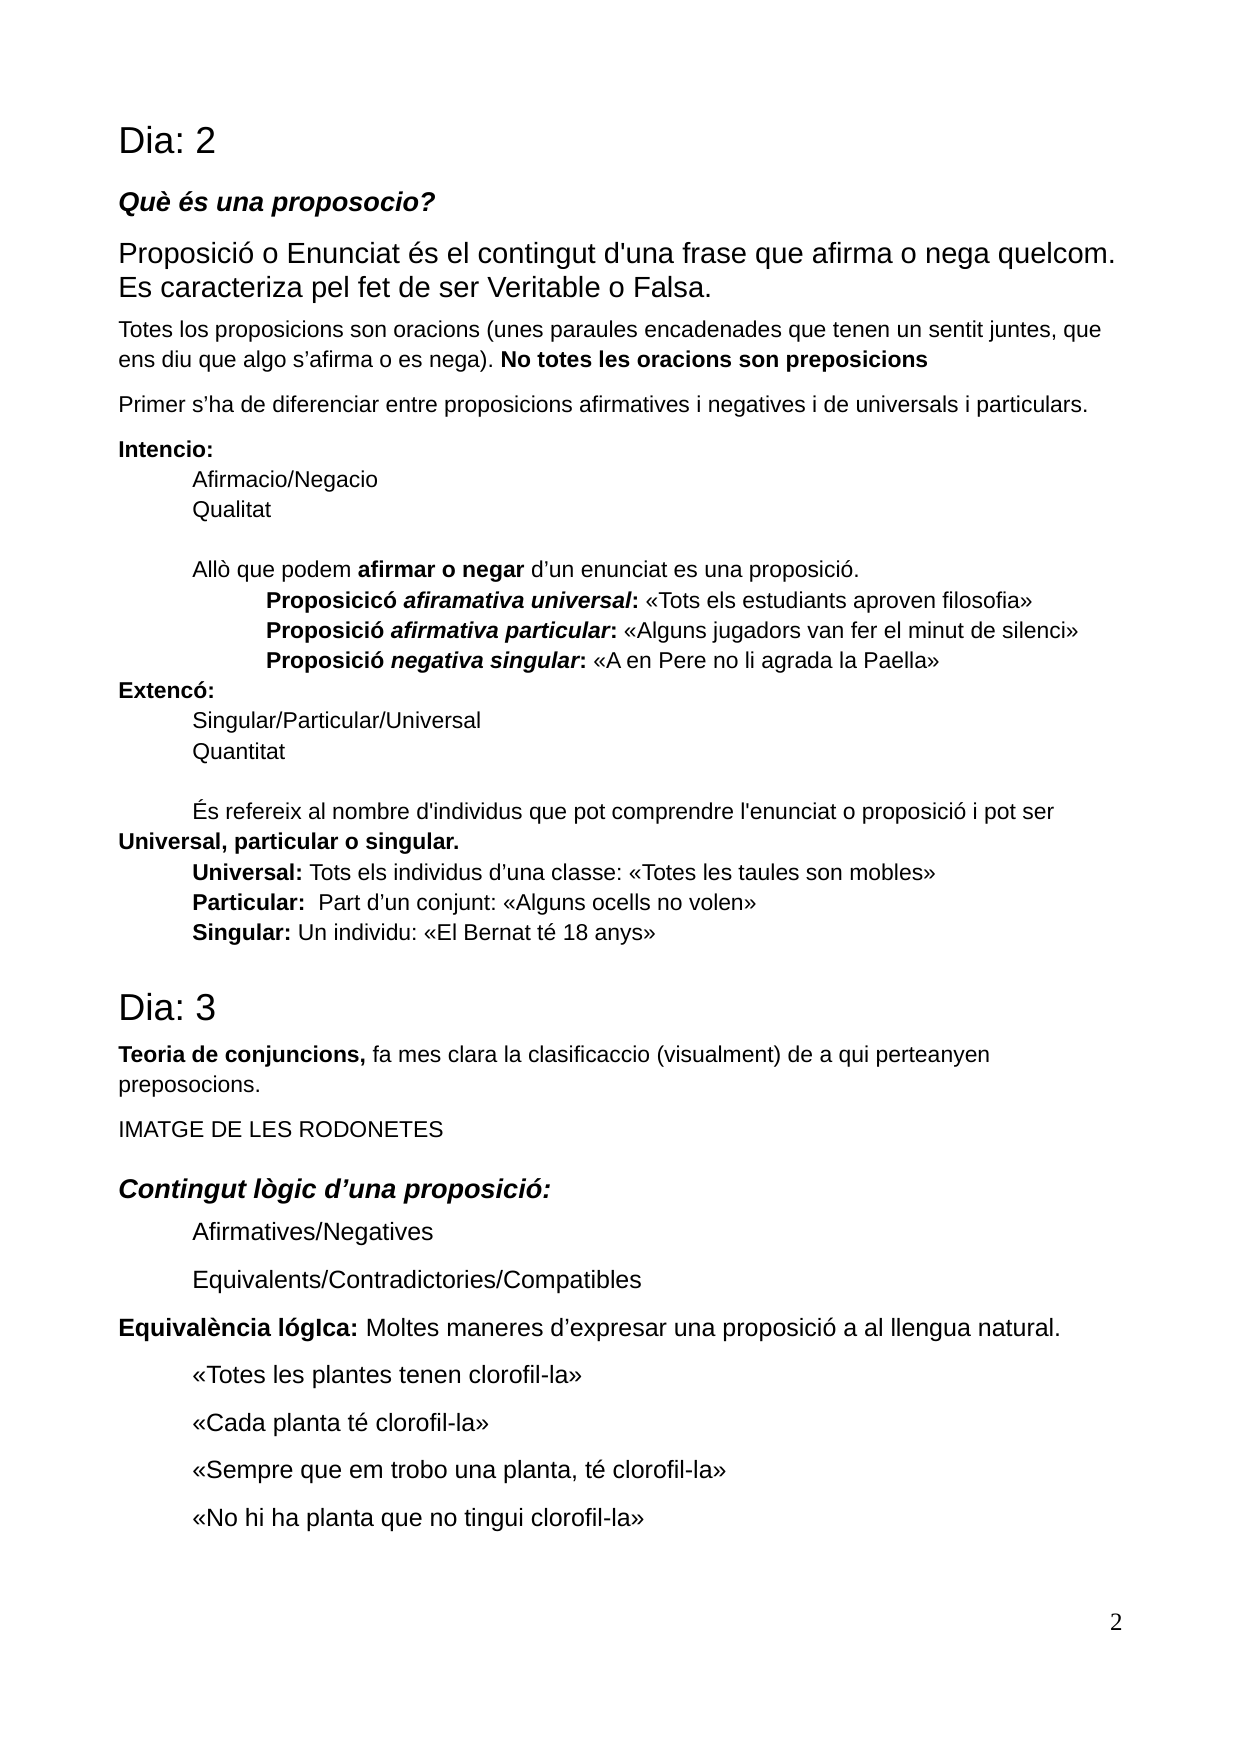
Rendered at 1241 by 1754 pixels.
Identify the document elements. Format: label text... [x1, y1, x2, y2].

subtitle Dia: 2 [118, 118, 1122, 161]
text «No hi ha planta que no tingui clorofil-la» [118, 1503, 1122, 1532]
text «Sempre que em trobo una planta, té clorofil-la» [118, 1455, 1122, 1484]
text Equivalents/Contradictories/Compatibles [118, 1265, 1122, 1294]
text Proposicicó afiramativa universal: «Tots els estudiants aproven filosofia» [118, 587, 1122, 613]
text Equivalència lógIca: Moltes maneres d’expresar una proposició a al llengua natural. [118, 1312, 1122, 1341]
text És refereix al nombre d'individus que pot comprendre l'enunciat o proposició i pot ser Universal, particular o singular. [118, 798, 1122, 855]
text Extencó: [118, 677, 1122, 704]
text Afirmacio/Negacio [118, 466, 1122, 492]
text Particular: Part d’un conjunt: «Alguns ocells no volen» [118, 889, 1122, 915]
text Intencio: [118, 436, 1122, 462]
text «Totes les plantes tenen clorofil-la» [118, 1360, 1122, 1389]
text Totes los proposicions son oracions (unes paraules encadenades que tenen un sentit juntes, que ens diu que algo s’afirma o es nega). No totes les oracions son preposicions [118, 316, 1122, 372]
text Singular: Un individu: «El Bernat té 18 anys» [118, 919, 1122, 945]
subtitle Dia: 3 [118, 986, 1122, 1029]
subtitle Què és una proposocio? [118, 186, 1122, 217]
text IMATGE DE LES RODONETES [118, 1116, 1122, 1143]
text Primer s’ha de diferenciar entre proposicions afirmatives i negatives i de universals i particulars. [118, 391, 1122, 417]
text Singular/Particular/Universal [118, 707, 1122, 734]
text Universal: Tots els individus d’una classe: «Totes les taules son mobles» [118, 858, 1122, 885]
text Quantitat [118, 738, 1122, 764]
text Proposició afirmativa particular: «Alguns jugadors van fer el minut de silenci» [118, 617, 1122, 643]
text Proposició negativa singular: «A en Pere no li agrada la Paella» [118, 647, 1122, 673]
text «Cada planta té clorofil-la» [118, 1408, 1122, 1436]
text Qualitat [118, 496, 1122, 522]
subtitle Contingut lògic d’una proposició: [118, 1173, 1122, 1205]
text Teoria de conjuncions, fa mes clara la clasificaccio (visualment) de a qui perteanyen preposocions. [118, 1041, 1122, 1098]
text Allò que podem afirmar o negar d’un enunciat es una proposició. [118, 556, 1122, 583]
text Afirmatives/Negatives [118, 1217, 1122, 1246]
subtitle Proposició o Enunciat és el contingut d'una frase que afirma o nega quelcom. Es caracteriza pel fet de ser Veritable o Falsa. [118, 236, 1122, 303]
